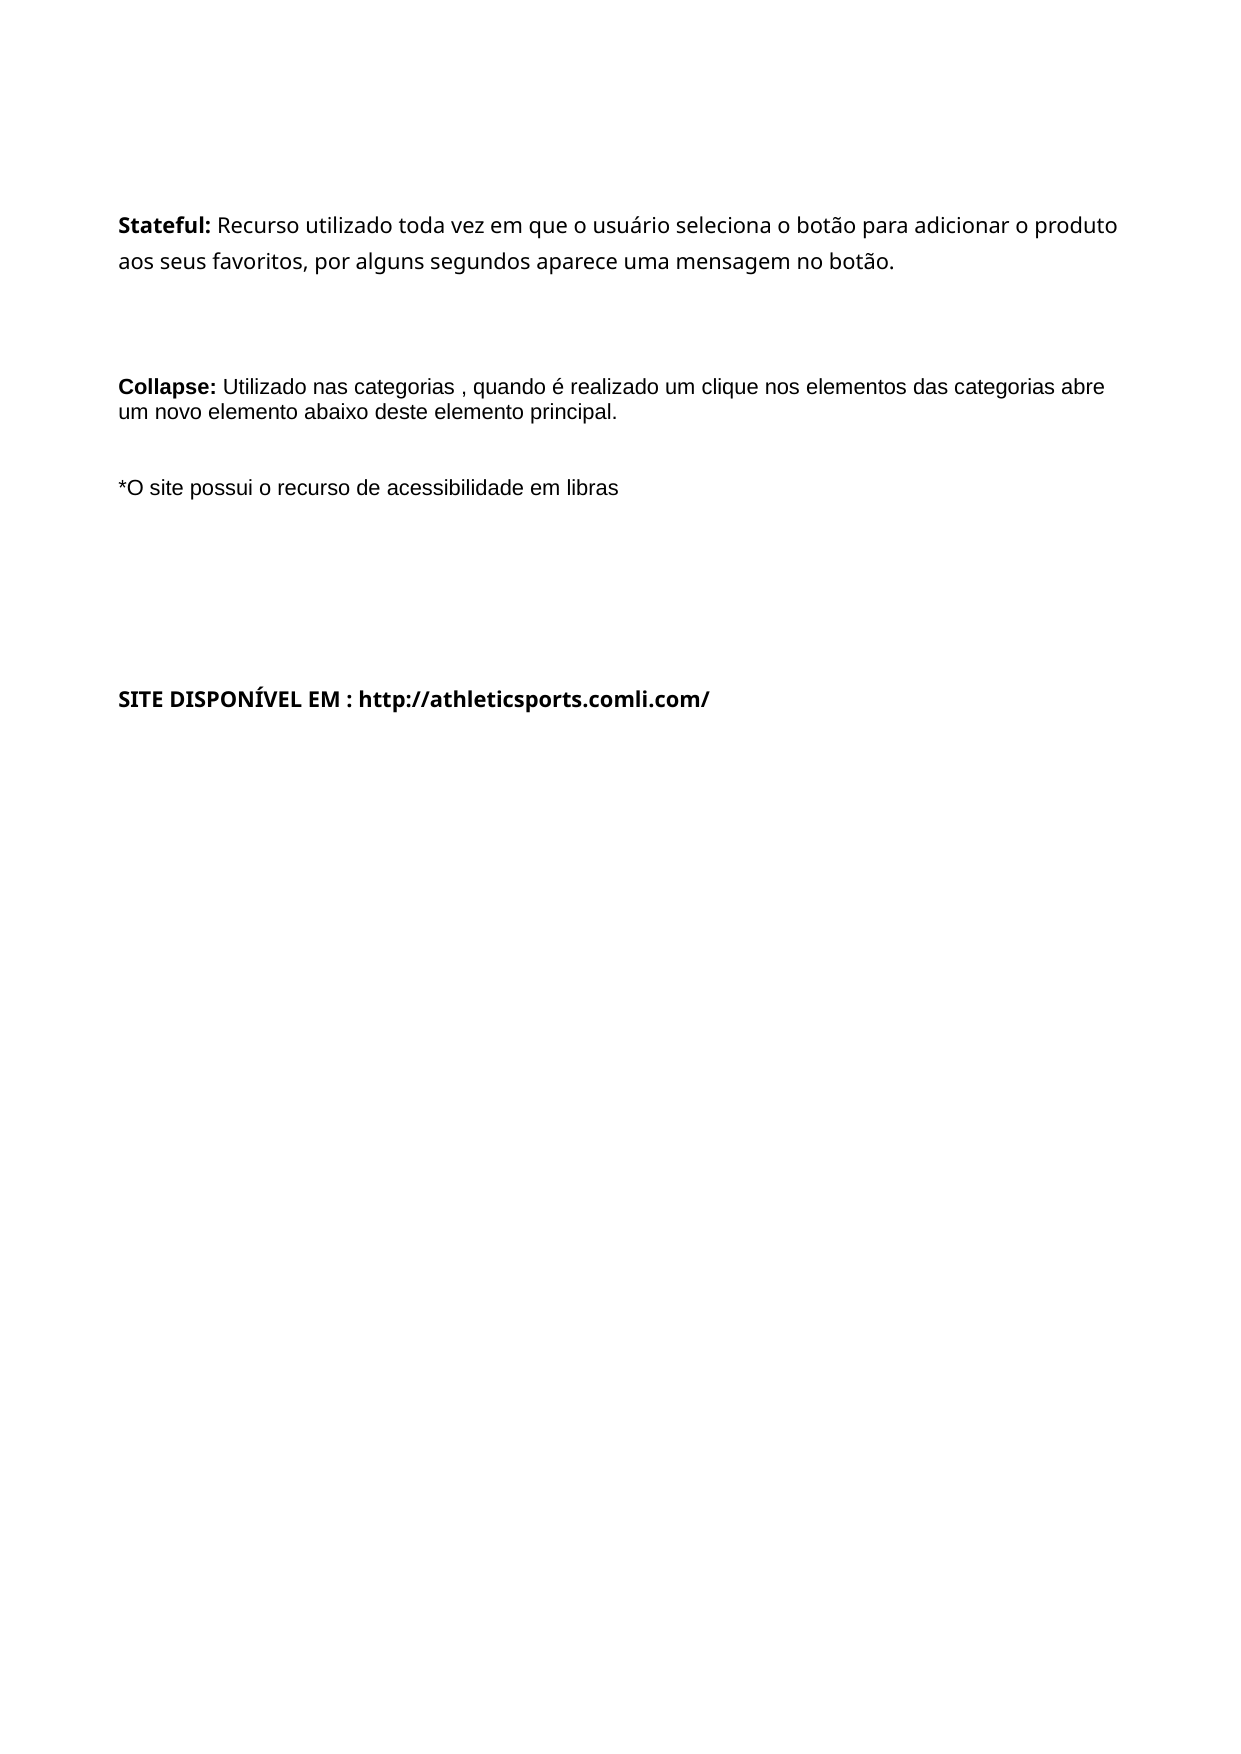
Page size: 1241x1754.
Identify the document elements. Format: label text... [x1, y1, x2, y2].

text SITE DISPONÍVEL EM : http://athleticsports.comli.com/ [118, 683, 1122, 713]
text Stateful: Recurso utilizado toda vez em que o usuário seleciona o botão para adicionar o produto aos seus favoritos, por alguns segundos aparece uma mensagem no botão. [118, 210, 1122, 276]
text Collapse: Utilizado nas categorias , quando é realizado um clique nos elementos das categorias abre um novo elemento abaixo deste elemento principal. *O site possui o recurso de acessibilidade em libras [118, 373, 1122, 499]
